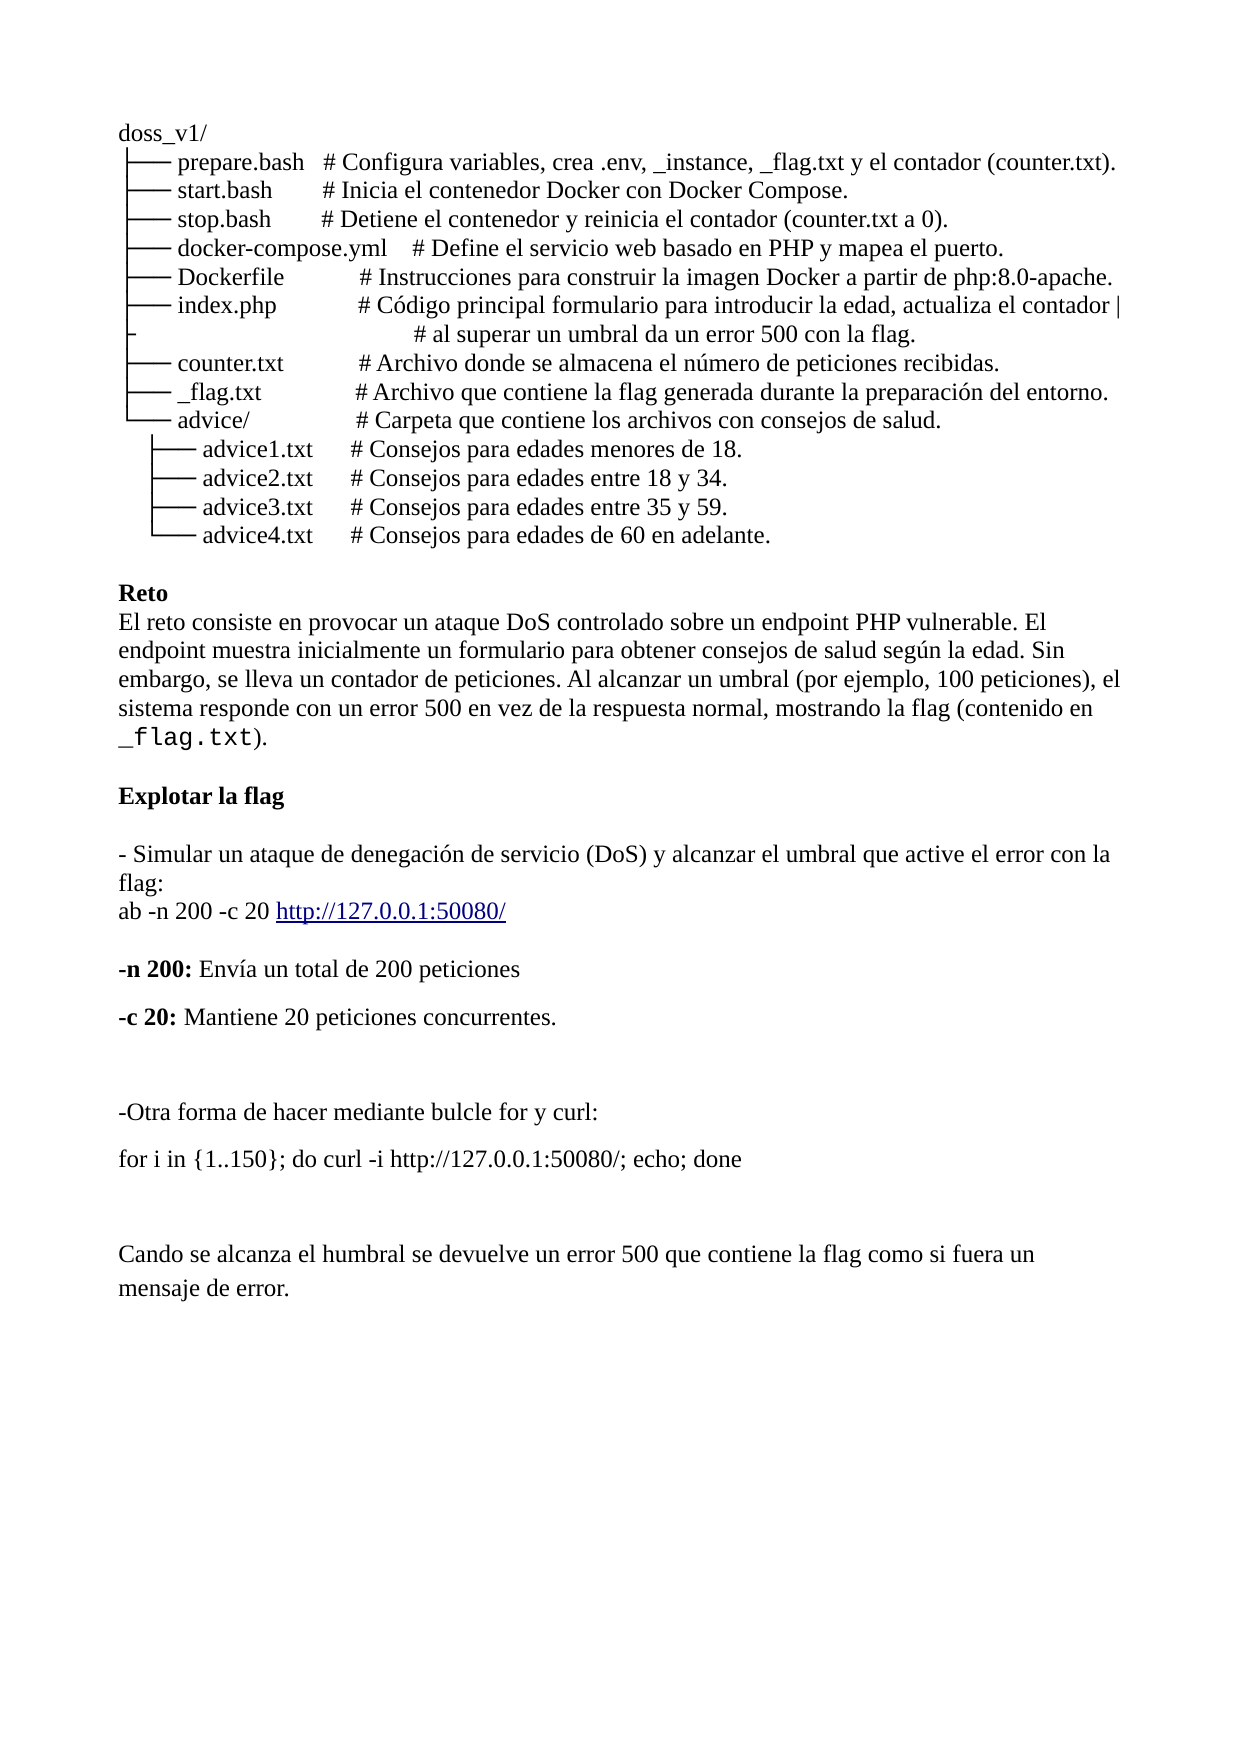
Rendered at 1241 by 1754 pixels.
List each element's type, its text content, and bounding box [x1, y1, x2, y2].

text ├── index.php # Código principal formulario para introducir la edad, actualiza el contador | ├ # al superar un umbral da un error 500 con la flag. [128, 291, 1122, 348]
text ab -n 200 -c 20 http://127.0.0.1:50080/ [118, 896, 1122, 925]
text Reto [118, 578, 1122, 607]
text ├── counter.txt # Archivo donde se almacena el número de peticiones recibidas. [128, 348, 1122, 377]
text Cando se alcanza el humbral se devuelve un error 500 que contiene la flag como si fuera un mensaje de error. [118, 1239, 1122, 1301]
text ├── advice3.txt # Consejos para edades entre 35 y 59. [153, 492, 1122, 521]
text -Otra forma de hacer mediante bulcle for y curl: [118, 1097, 1122, 1126]
text ├── advice2.txt # Consejos para edades entre 18 y 34. [153, 463, 1122, 492]
text doss_v1/ [118, 118, 1122, 147]
text ├── start.bash # Inicia el contenedor Docker con Docker Compose. [128, 176, 1122, 204]
text - Simular un ataque de denegación de servicio (DoS) y alcanzar el umbral que active el error con la flag: [118, 839, 1122, 896]
text ├── _flag.txt # Archivo que contiene la flag generada durante la preparación del entorno. [128, 377, 1122, 406]
text ├── docker-compose.yml # Define el servicio web basado en PHP y mapea el puerto. [128, 233, 1122, 262]
text for i in {1..150}; do curl -i http://127.0.0.1:50080/; echo; done [118, 1144, 1122, 1173]
text └── advice/ # Carpeta que contiene los archivos con consejos de salud. [118, 406, 1122, 434]
text ├── advice1.txt # Consejos para edades menores de 18. [153, 434, 1122, 463]
text └── advice4.txt # Consejos para edades de 60 en adelante. [118, 521, 1122, 549]
text Explotar la flag [118, 781, 1122, 810]
text -c 20: Mantiene 20 peticiones concurrentes. [118, 1002, 1122, 1030]
text ├── stop.bash # Detiene el contenedor y reinicia el contador (counter.txt a 0). [128, 204, 1122, 233]
text ├── prepare.bash # Configura variables, crea .env, _instance, _flag.txt y el contador (counter.txt). [128, 147, 1122, 176]
text -n 200: Envía un total de 200 peticiones [118, 954, 1122, 983]
text El reto consiste en provocar un ataque DoS controlado sobre un endpoint PHP vulnerable. El endpoint muestra inicialmente un formulario para obtener consejos de salud según la edad. Sin embargo, se lleva un contador de peticiones. Al alcanzar un umbral (por ejemplo, 100 peticiones), el sistema responde con un error 500 en vez de la respuesta normal, mostrando la flag (contenido en _flag.txt). [118, 607, 1122, 753]
text ├── Dockerfile # Instrucciones para construir la imagen Docker a partir de php:8.0-apache. [128, 262, 1122, 291]
